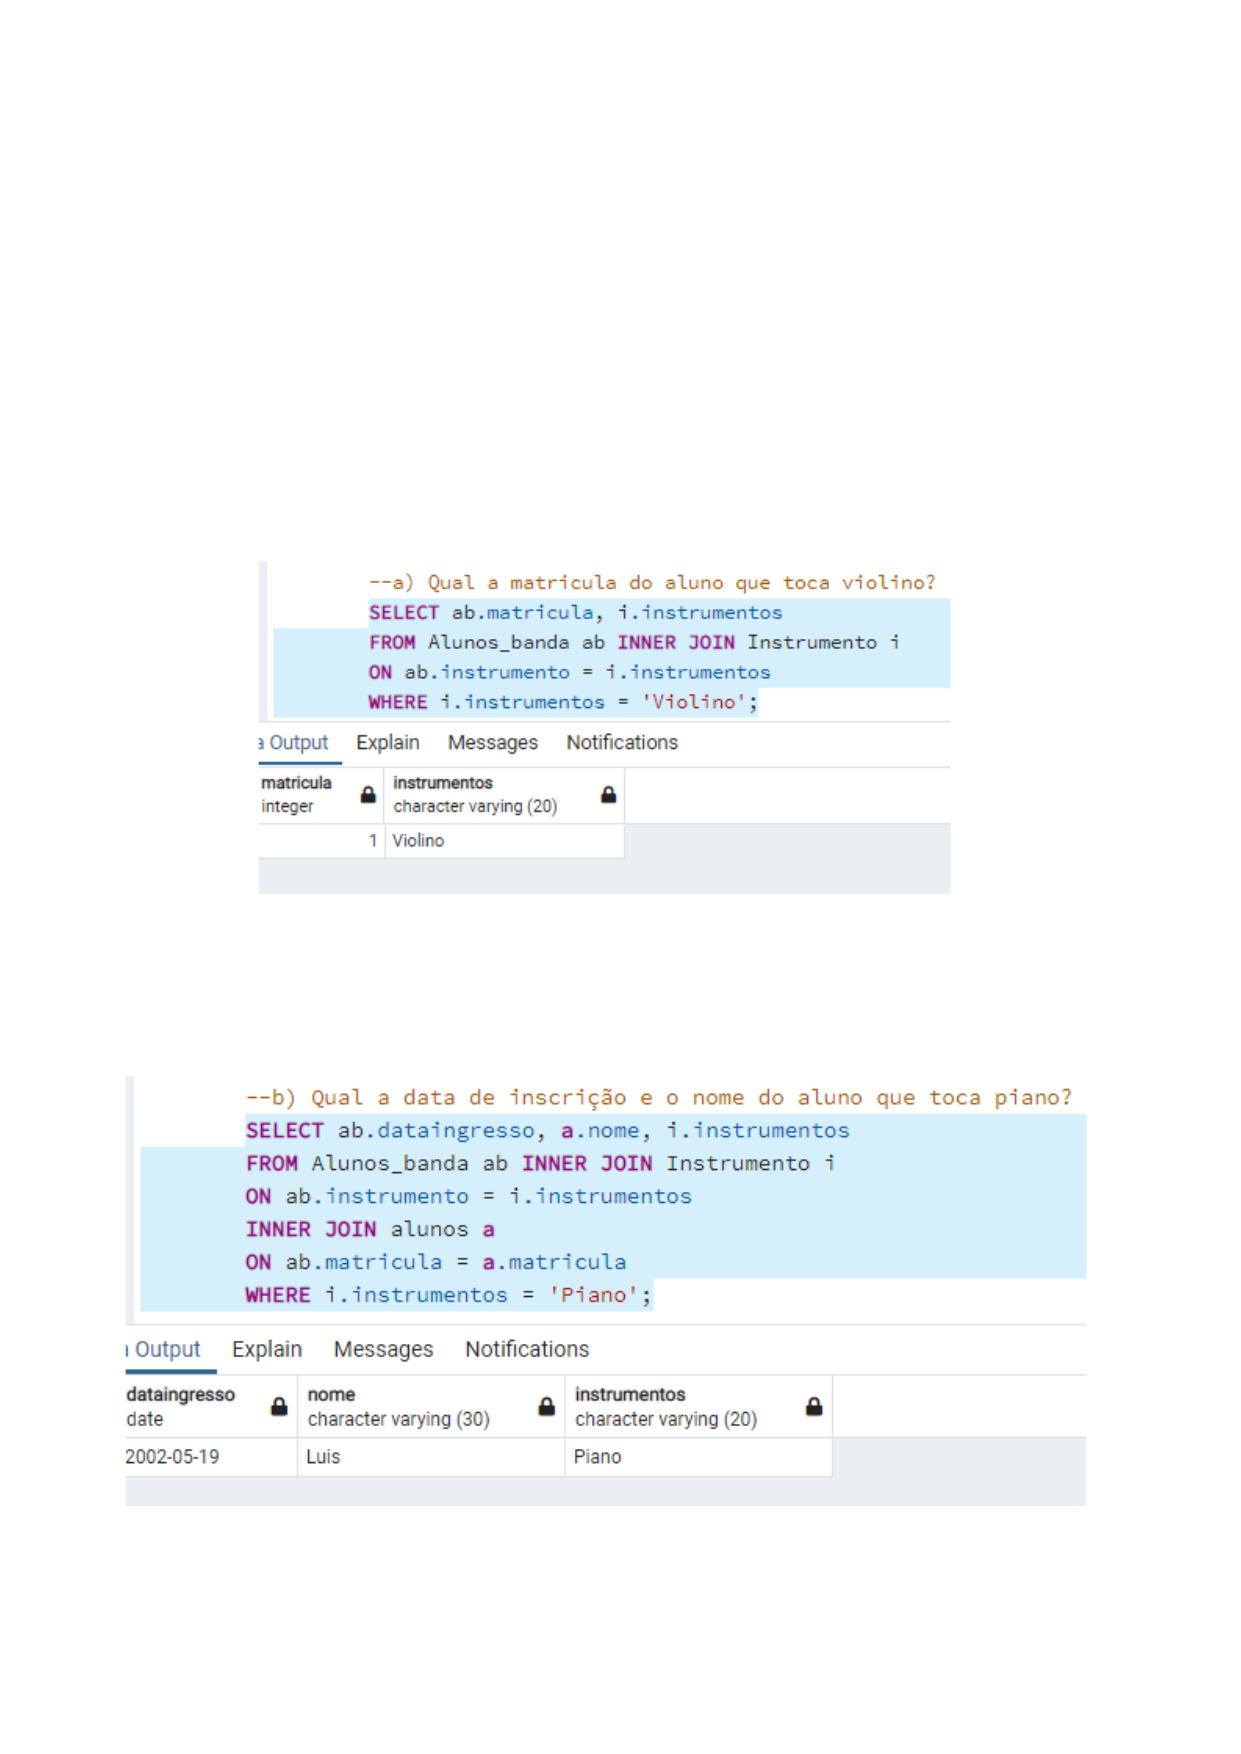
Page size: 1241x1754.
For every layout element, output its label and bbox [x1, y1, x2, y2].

picture [125, 1076, 1087, 1506]
picture [258, 561, 951, 894]
